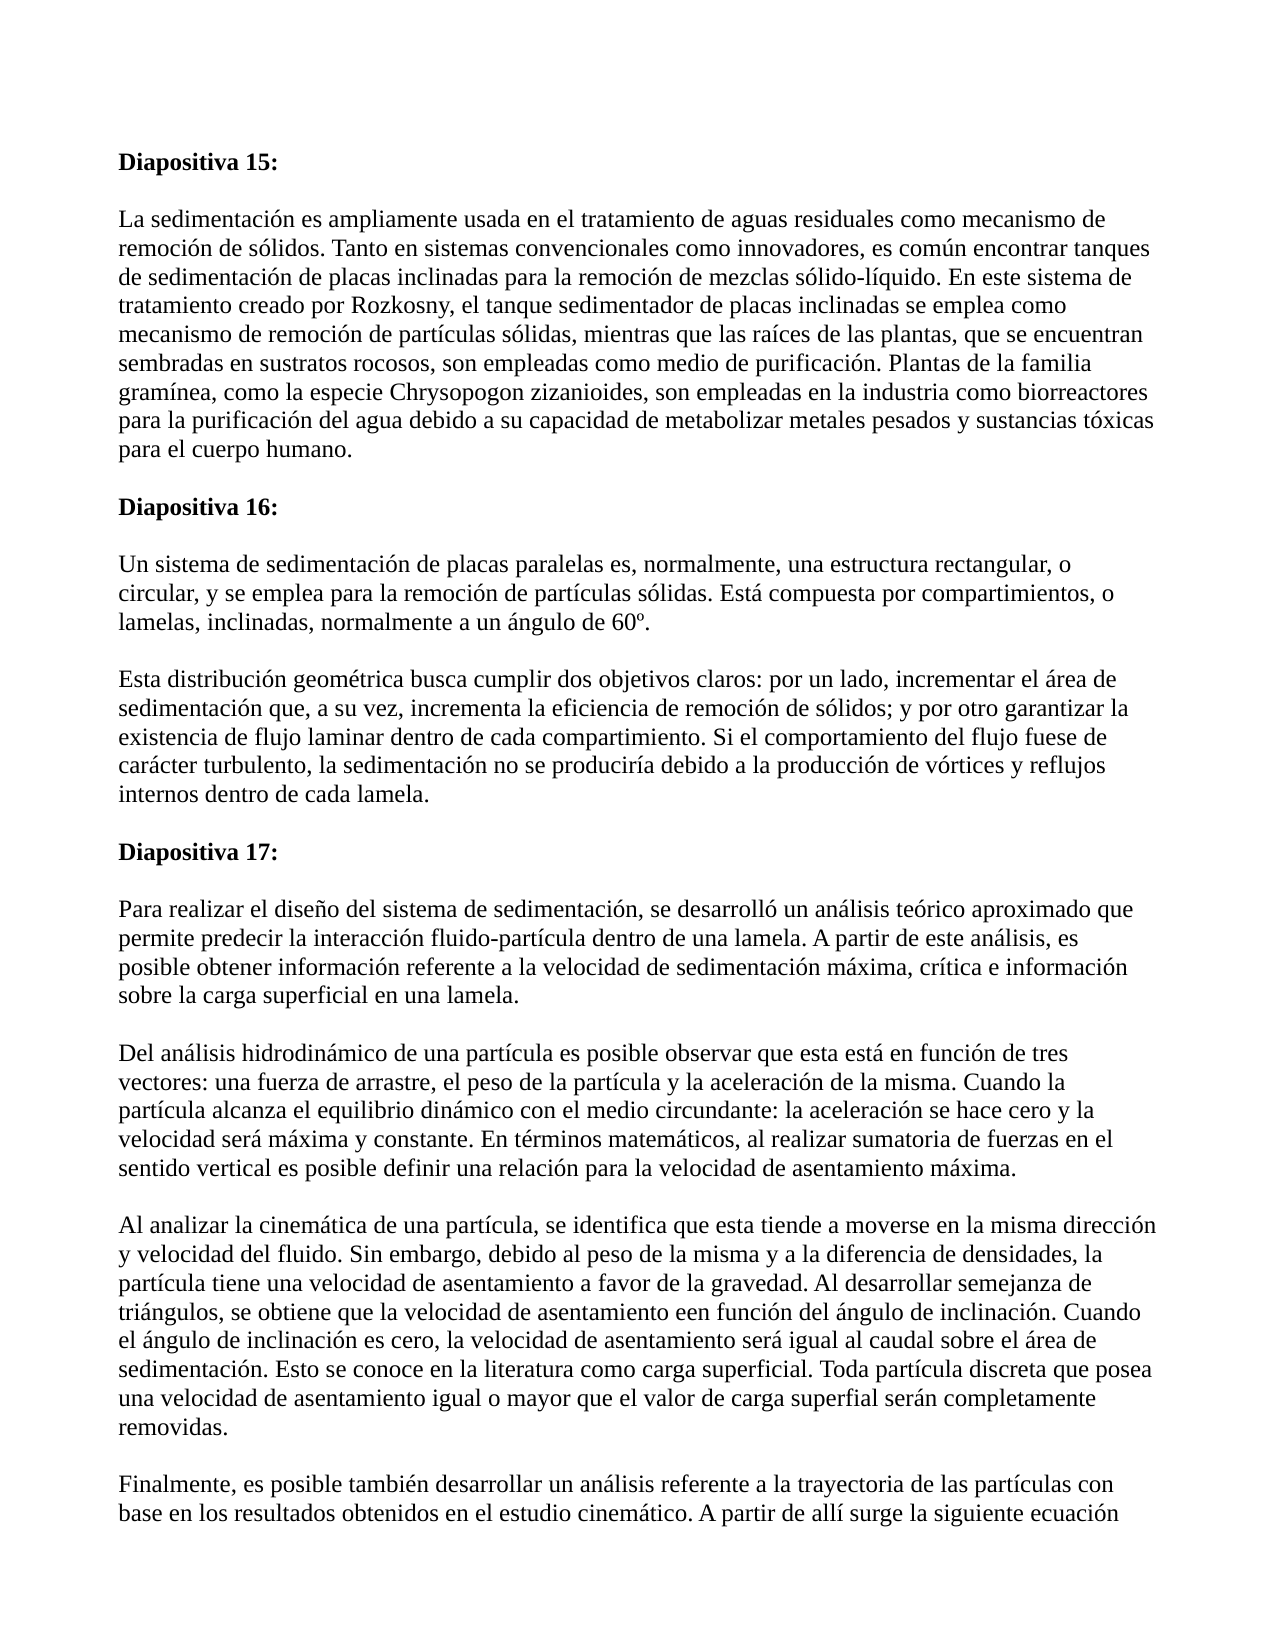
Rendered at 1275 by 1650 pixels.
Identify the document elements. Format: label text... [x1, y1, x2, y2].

text Al analizar la cinemática de una partícula, se identifica que esta tiende a moverse en la misma dirección y velocidad del fluido. Sin embargo, debido al peso de la misma y a la diferencia de densidades, la partícula tiene una velocidad de asentamiento a favor de la gravedad. Al desarrollar semejanza de triángulos, se obtiene que la velocidad de asentamiento een función del ángulo de inclinación. Cuando el ángulo de inclinación es cero, la velocidad de asentamiento será igual al caudal sobre el área de sedimentación. Esto se conoce en la literatura como carga superficial. Toda partícula discreta que posea una velocidad de asentamiento igual o mayor que el valor de carga superfial serán completamente removidas. [118, 1211, 1157, 1441]
text Finalmente, es posible también desarrollar un análisis referente a la trayectoria de las partículas con base en los resultados obtenidos en el estudio cinemático. A partir de allí surge la siguiente ecuación [118, 1469, 1157, 1527]
text Esta distribución geométrica busca cumplir dos objetivos claros: por un lado, incrementar el área de sedimentación que, a su vez, incrementa la eficiencia de remoción de sólidos; y por otro garantizar la existencia de flujo laminar dentro de cada compartimiento. Si el comportamiento del flujo fuese de carácter turbulento, la sedimentación no se produciría debido a la producción de vórtices y reflujos internos dentro de cada lamela. [118, 664, 1157, 808]
text Diapositiva 15: [118, 147, 1157, 176]
text Un sistema de sedimentación de placas paralelas es, normalmente, una estructura rectangular, o circular, y se emplea para la remoción de partículas sólidas. Está compuesta por compartimientos, o lamelas, inclinadas, normalmente a un ángulo de 60º. [118, 549, 1157, 636]
text Del análisis hidrodinámico de una partícula es posible observar que esta está en función de tres vectores: una fuerza de arrastre, el peso de la partícula y la aceleración de la misma. Cuando la partícula alcanza el equilibrio dinámico con el medio circundante: la aceleración se hace cero y la velocidad será máxima y constante. En términos matemáticos, al realizar sumatoria de fuerzas en el sentido vertical es posible definir una relación para la velocidad de asentamiento máxima. [118, 1038, 1157, 1182]
text Diapositiva 16: [118, 492, 1157, 521]
text La sedimentación es ampliamente usada en el tratamiento de aguas residuales como mecanismo de remoción de sólidos. Tanto en sistemas convencionales como innovadores, es común encontrar tanques de sedimentación de placas inclinadas para la remoción de mezclas sólido-líquido. En este sistema de tratamiento creado por Rozkosny, el tanque sedimentador de placas inclinadas se emplea como mecanismo de remoción de partículas sólidas, mientras que las raíces de las plantas, que se encuentran sembradas en sustratos rocosos, son empleadas como medio de purificación. Plantas de la familia gramínea, como la especie Chrysopogon zizanioides, son empleadas en la industria como biorreactores para la purificación del agua debido a su capacidad de metabolizar metales pesados y sustancias tóxicas para el cuerpo humano. [118, 204, 1157, 463]
text Diapositiva 17: [118, 837, 1157, 866]
text Para realizar el diseño del sistema de sedimentación, se desarrolló un análisis teórico aproximado que permite predecir la interacción fluido-partícula dentro de una lamela. A partir de este análisis, es posible obtener información referente a la velocidad de sedimentación máxima, crítica e información sobre la carga superficial en una lamela. [118, 894, 1157, 1009]
